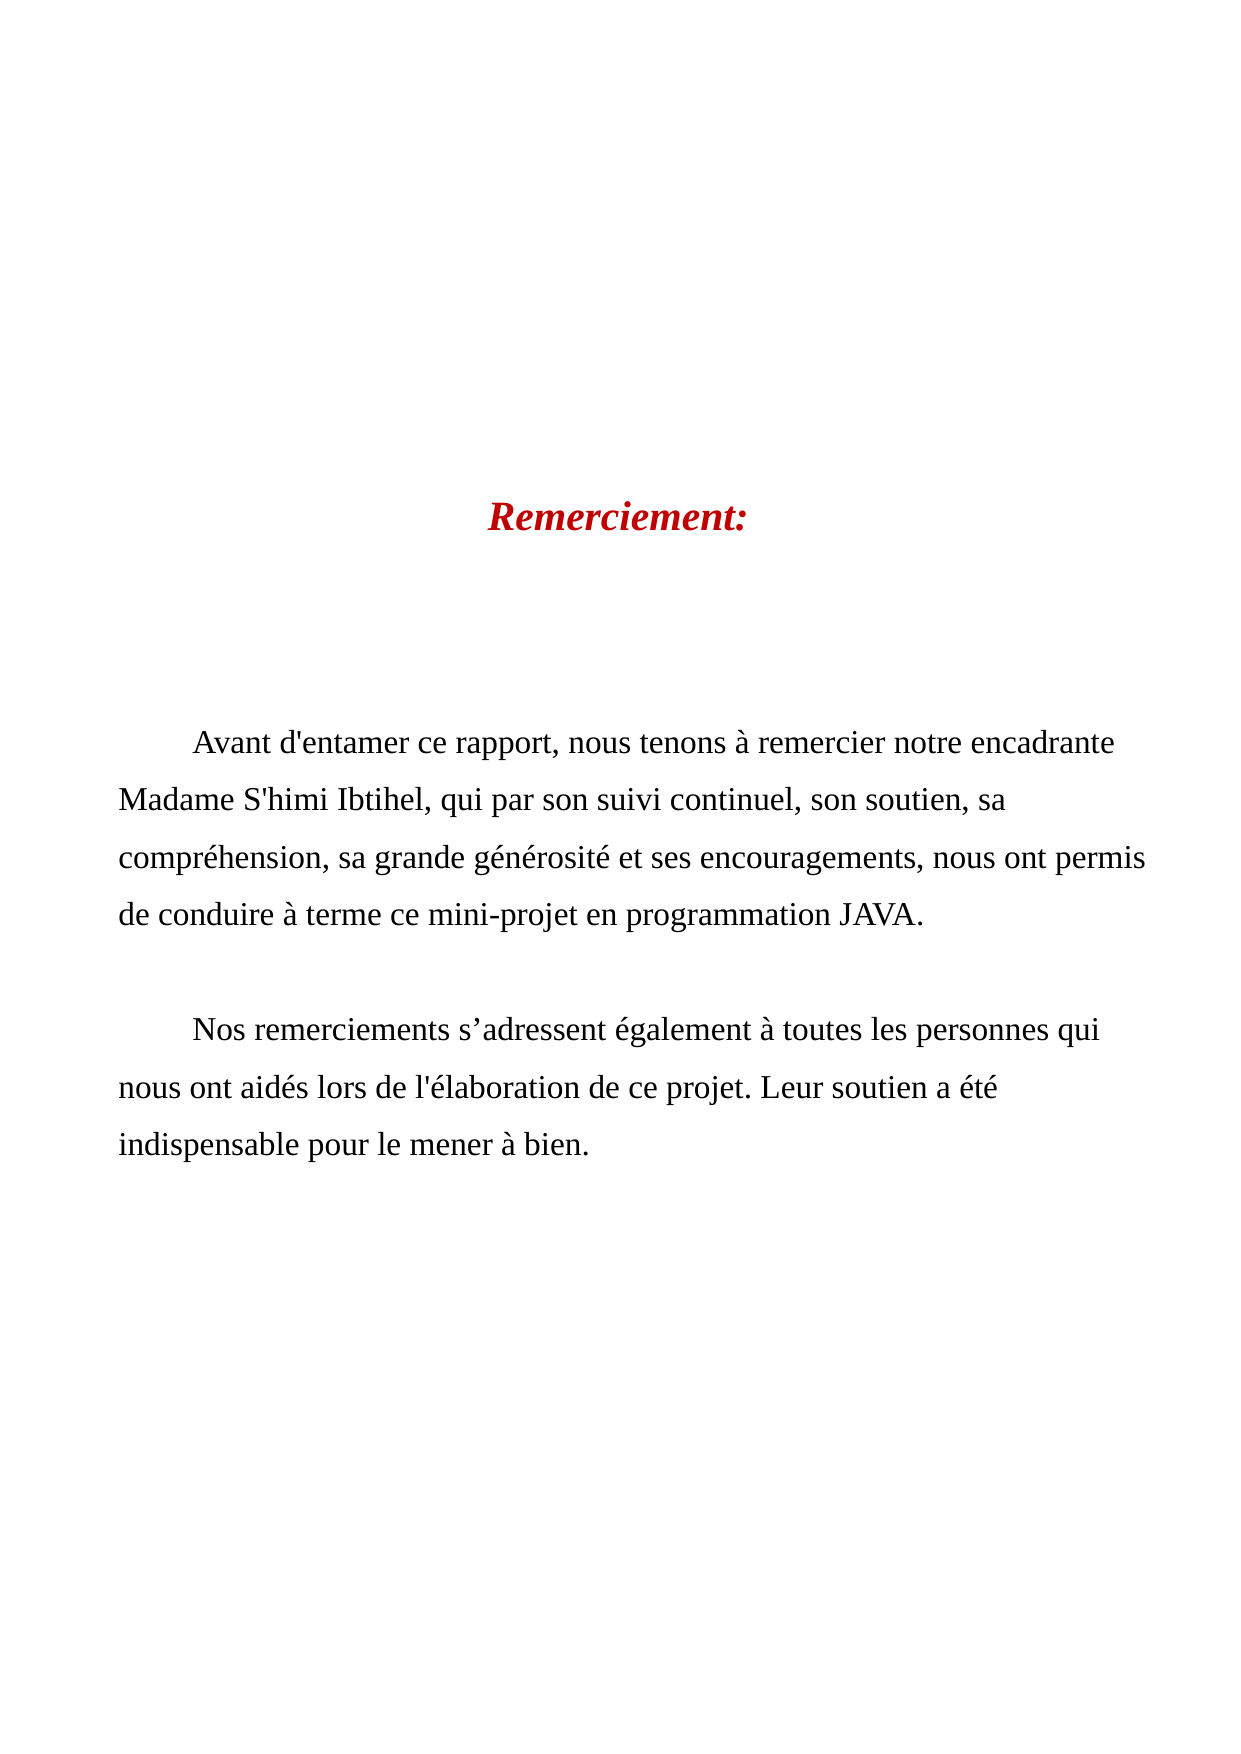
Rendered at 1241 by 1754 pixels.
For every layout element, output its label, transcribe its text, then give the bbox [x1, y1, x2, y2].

text Avant d'entamer ce rapport, nous tenons à remercier notre encadrante Madame S'himi Ibtihel, qui par son suivi continuel, son soutien, sa compréhension, sa grande générosité et ses encouragements, nous ont permis de conduire à terme ce mini-projet en programmation JAVA. [118, 722, 1152, 933]
text Remerciement: [118, 492, 1122, 540]
text Nos remerciements s’adressent également à toutes les personnes qui nous ont aidés lors de l'élaboration de ce projet. Leur soutien a été indispensable pour le mener à bien. [118, 1009, 1152, 1163]
